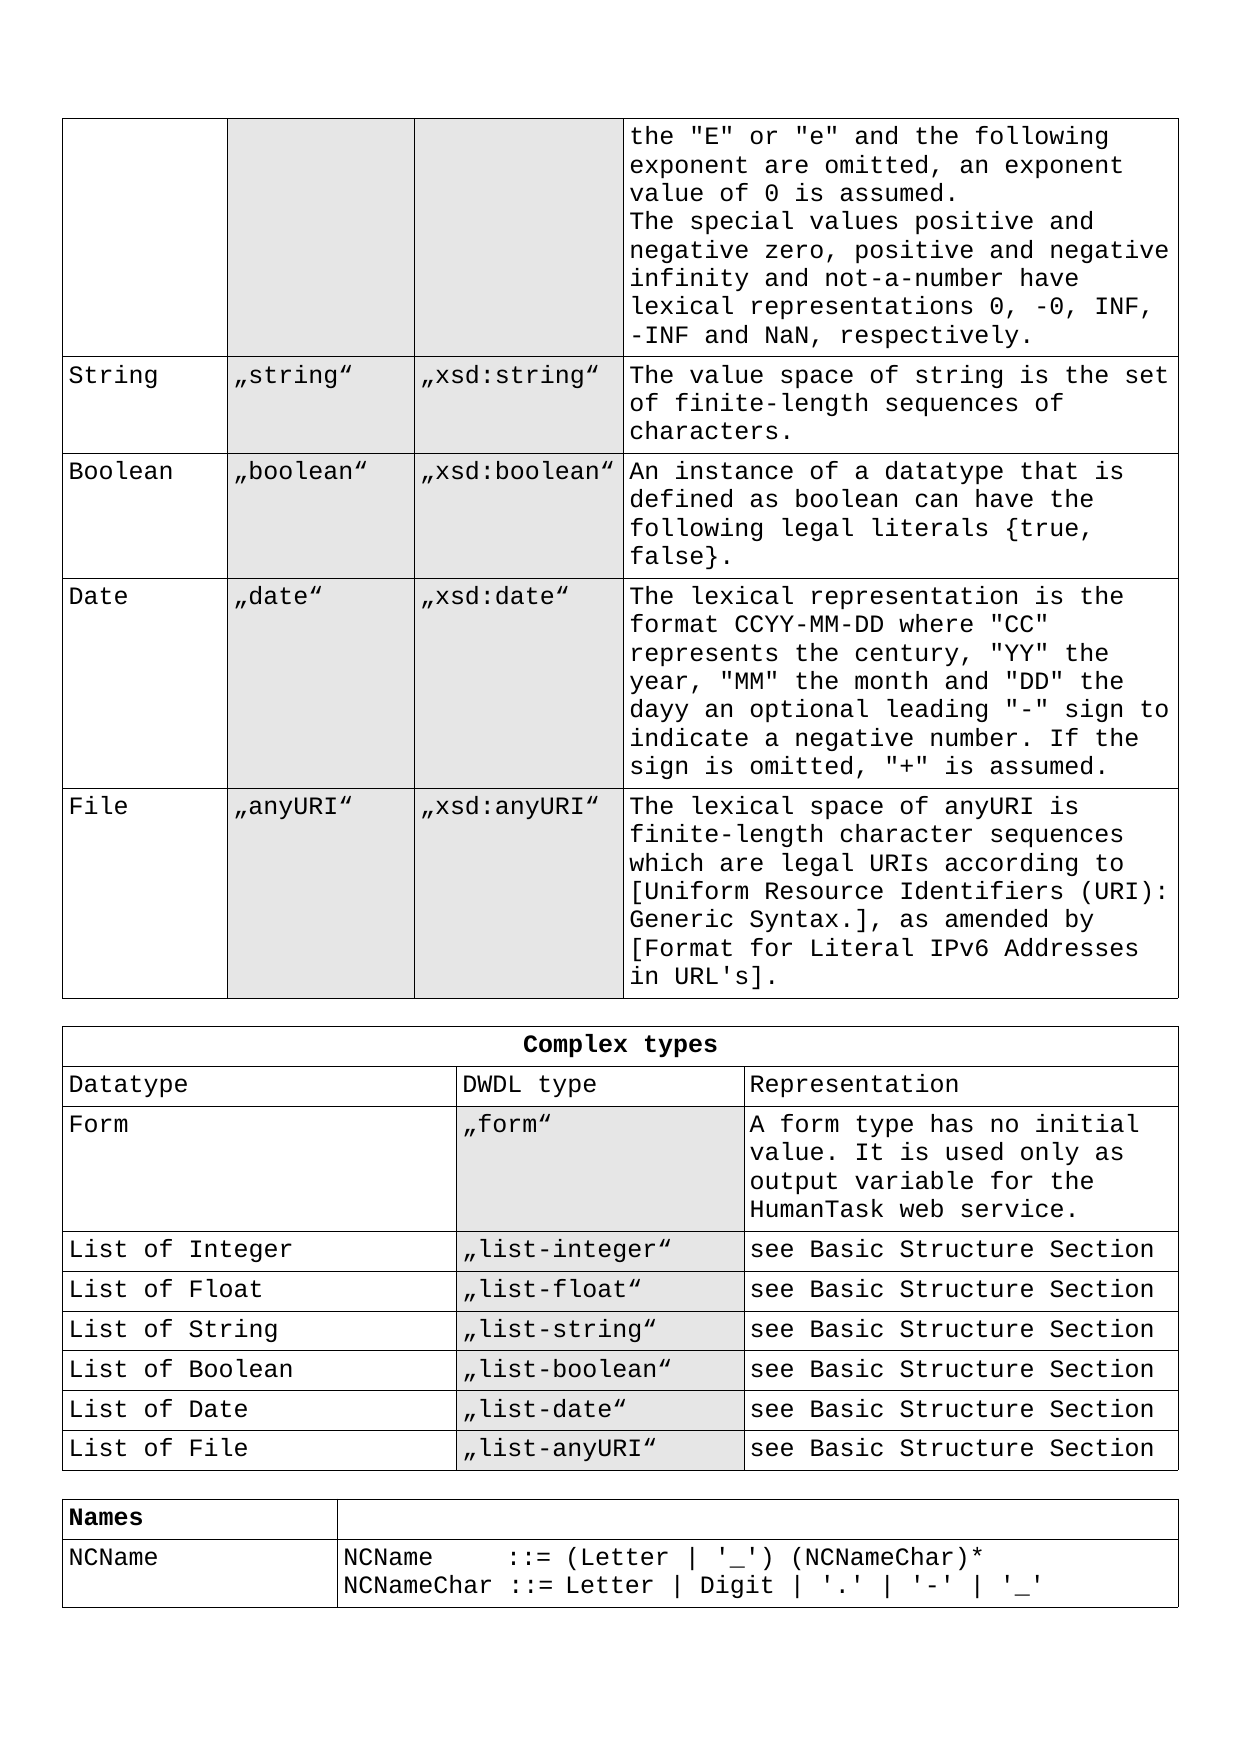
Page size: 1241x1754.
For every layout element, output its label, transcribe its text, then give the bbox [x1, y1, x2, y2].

table_cell „list-string“ [457, 1312, 744, 1350]
table_cell „list-anyURI“ [457, 1431, 744, 1470]
table_cell File [63, 789, 227, 998]
table_header [338, 1500, 1178, 1538]
table_cell see Basic Structure Section [745, 1391, 1178, 1430]
table_cell List of File [63, 1431, 456, 1470]
table_cell see Basic Structure Section [745, 1232, 1178, 1271]
table_cell „xsd:date“ [415, 579, 623, 788]
table_cell [63, 119, 227, 356]
table_cell The lexical representation is the format CCYY-MM-DD where "CC" represents the century, "YY" the year, "MM" the month and "DD" the dayy an optional leading "-" sign to indicate a negative number. If the sign is omitted, "+" is assumed. [624, 579, 1178, 788]
table_header Complex types [63, 1027, 1178, 1066]
table_cell An instance of a datatype that is defined as boolean can have the following legal literals {true, false}. [624, 454, 1178, 578]
table_cell „list-boolean“ [457, 1351, 744, 1390]
table_cell The lexical space of anyURI is finite-length character sequences which are legal URIs according to [Uniform Resource Identifiers (URI): Generic Syntax.], as amended by [Format for Literal IPv6 Addresses in URL's]. [624, 789, 1178, 998]
table_cell [228, 119, 414, 356]
table_cell see Basic Structure Section [745, 1431, 1178, 1470]
table_cell „list-float“ [457, 1272, 744, 1311]
table_cell List of Boolean [63, 1351, 456, 1390]
table_cell Representation [745, 1067, 1178, 1106]
table_cell „boolean“ [228, 454, 414, 578]
table_cell „xsd:anyURI“ [415, 789, 623, 998]
table_cell „date“ [228, 579, 414, 788]
table_cell List of Float [63, 1272, 456, 1311]
table_cell Datatype [63, 1067, 456, 1106]
table_cell „xsd:string“ [415, 357, 623, 453]
table_cell see Basic Structure Section [745, 1312, 1178, 1350]
table_cell „form“ [457, 1107, 744, 1231]
table_cell „anyURI“ [228, 789, 414, 998]
table_header Names [63, 1500, 337, 1538]
table_cell DWDL type [457, 1067, 744, 1106]
table_cell List of Date [63, 1391, 456, 1430]
table_cell „list-integer“ [457, 1232, 744, 1271]
table_cell Boolean [63, 454, 227, 578]
table_cell NCName ::= (Letter | '_') (NCNameChar)* NCNameChar ::= Letter | Digit | '.' | '-' | '_' [338, 1540, 1178, 1607]
table_cell „list-date“ [457, 1391, 744, 1430]
table_cell List of String [63, 1312, 456, 1350]
table_cell the "E" or "e" and the following exponent are omitted, an exponent value of 0 is assumed. The special values positive and negative zero, positive and negative infinity and not-a-number have lexical representations 0, -0, INF, -INF and NaN, respectively. [624, 119, 1178, 356]
table_cell [415, 119, 623, 356]
table_cell Form [63, 1107, 456, 1231]
table_cell List of Integer [63, 1232, 456, 1271]
table_cell The value space of string is the set of finite-length sequences of characters. [624, 357, 1178, 453]
table_cell Date [63, 579, 227, 788]
table_cell see Basic Structure Section [745, 1272, 1178, 1311]
table_cell String [63, 357, 227, 453]
table_cell A form type has no initial value. It is used only as output variable for the HumanTask web service. [745, 1107, 1178, 1231]
table_cell „xsd:boolean“ [415, 454, 623, 578]
table_cell „string“ [228, 357, 414, 453]
table_cell see Basic Structure Section [745, 1351, 1178, 1390]
table_cell NCName [63, 1540, 337, 1607]
